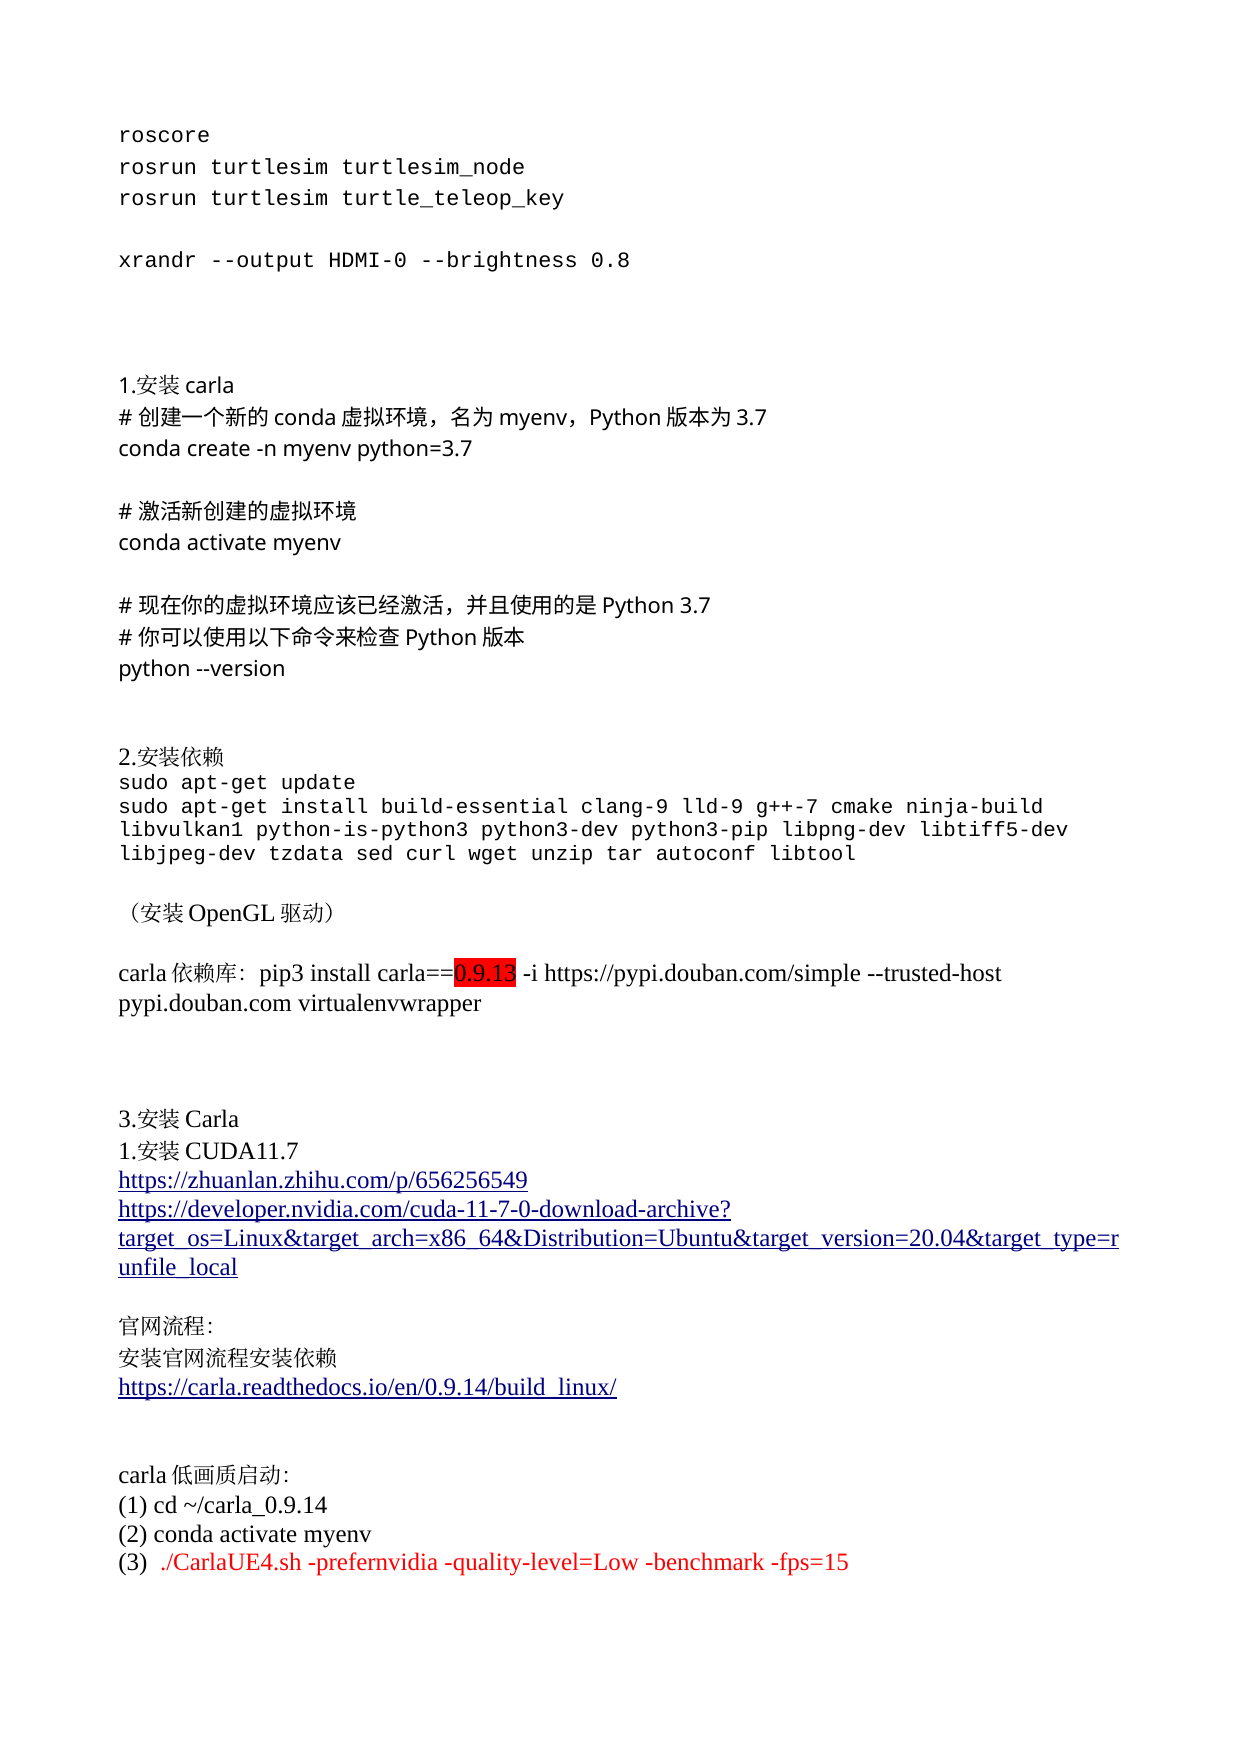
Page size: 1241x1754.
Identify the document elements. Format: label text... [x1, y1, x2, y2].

text 安装官网流程安装依赖 [118, 1341, 1122, 1372]
text （安装OpenGL驱动） [118, 896, 1122, 927]
text https://zhuanlan.zhihu.com/p/656256549 [118, 1166, 1122, 1194]
text roscore [118, 118, 1122, 149]
text # 激活新创建的虚拟环境 [118, 494, 1122, 526]
text https://carla.readthedocs.io/en/0.9.14/build_linux/ [118, 1372, 1122, 1401]
text # 你可以使用以下命令来检查Python版本 [118, 620, 1122, 652]
text python --version [118, 652, 1122, 683]
text 3.安装Carla [118, 1103, 1122, 1134]
text carla低画质启动： [118, 1458, 1122, 1490]
text 1.安装CUDA11.7 [118, 1134, 1122, 1166]
text (3) ./CarlaUE4.sh -prefernvidia -quality-level=Low -benchmark -fps=15 [118, 1547, 1122, 1576]
text # 创建一个新的conda虚拟环境，名为myenv，Python版本为3.7 [118, 400, 1122, 431]
text rosrun turtlesim turtle_teleop_key [118, 181, 1122, 212]
text xrandr --output HDMI-0 --brightness 0.8 [118, 243, 1122, 274]
text (2) conda activate myenv [118, 1519, 1122, 1547]
text https://developer.nvidia.com/cuda-11-7-0-download-archive?target_os=Linux&target_arch=x86_64&Distribution=Ubuntu&target_version=20.04&target_type=runfile_local [118, 1194, 1122, 1281]
text # 现在你的虚拟环境应该已经激活，并且使用的是Python 3.7 [118, 588, 1122, 620]
text conda create -n myenv python=3.7 [118, 431, 1122, 463]
text sudo apt-get install build-essential clang-9 lld-9 g++-7 cmake ninja-build libvulkan1 python-is-python3 python3-dev python3-pip libpng-dev libtiff5-dev libjpeg-dev tzdata sed curl wget unzip tar autoconf libtool [118, 796, 1122, 867]
text sudo apt-get update [118, 772, 1122, 796]
text 1.安装carla [118, 368, 1122, 400]
text (1) cd ~/carla_0.9.14 [118, 1490, 1122, 1519]
text rosrun turtlesim turtlesim_node [118, 149, 1122, 181]
text carla依赖库：pip3 install carla==0.9.13 -i https://pypi.douban.com/simple --trusted-host pypi.douban.com virtualenvwrapper [118, 956, 1122, 1016]
text 官网流程： [118, 1309, 1122, 1341]
text conda activate myenv [118, 526, 1122, 557]
text 2.安装依赖 [118, 741, 1122, 772]
